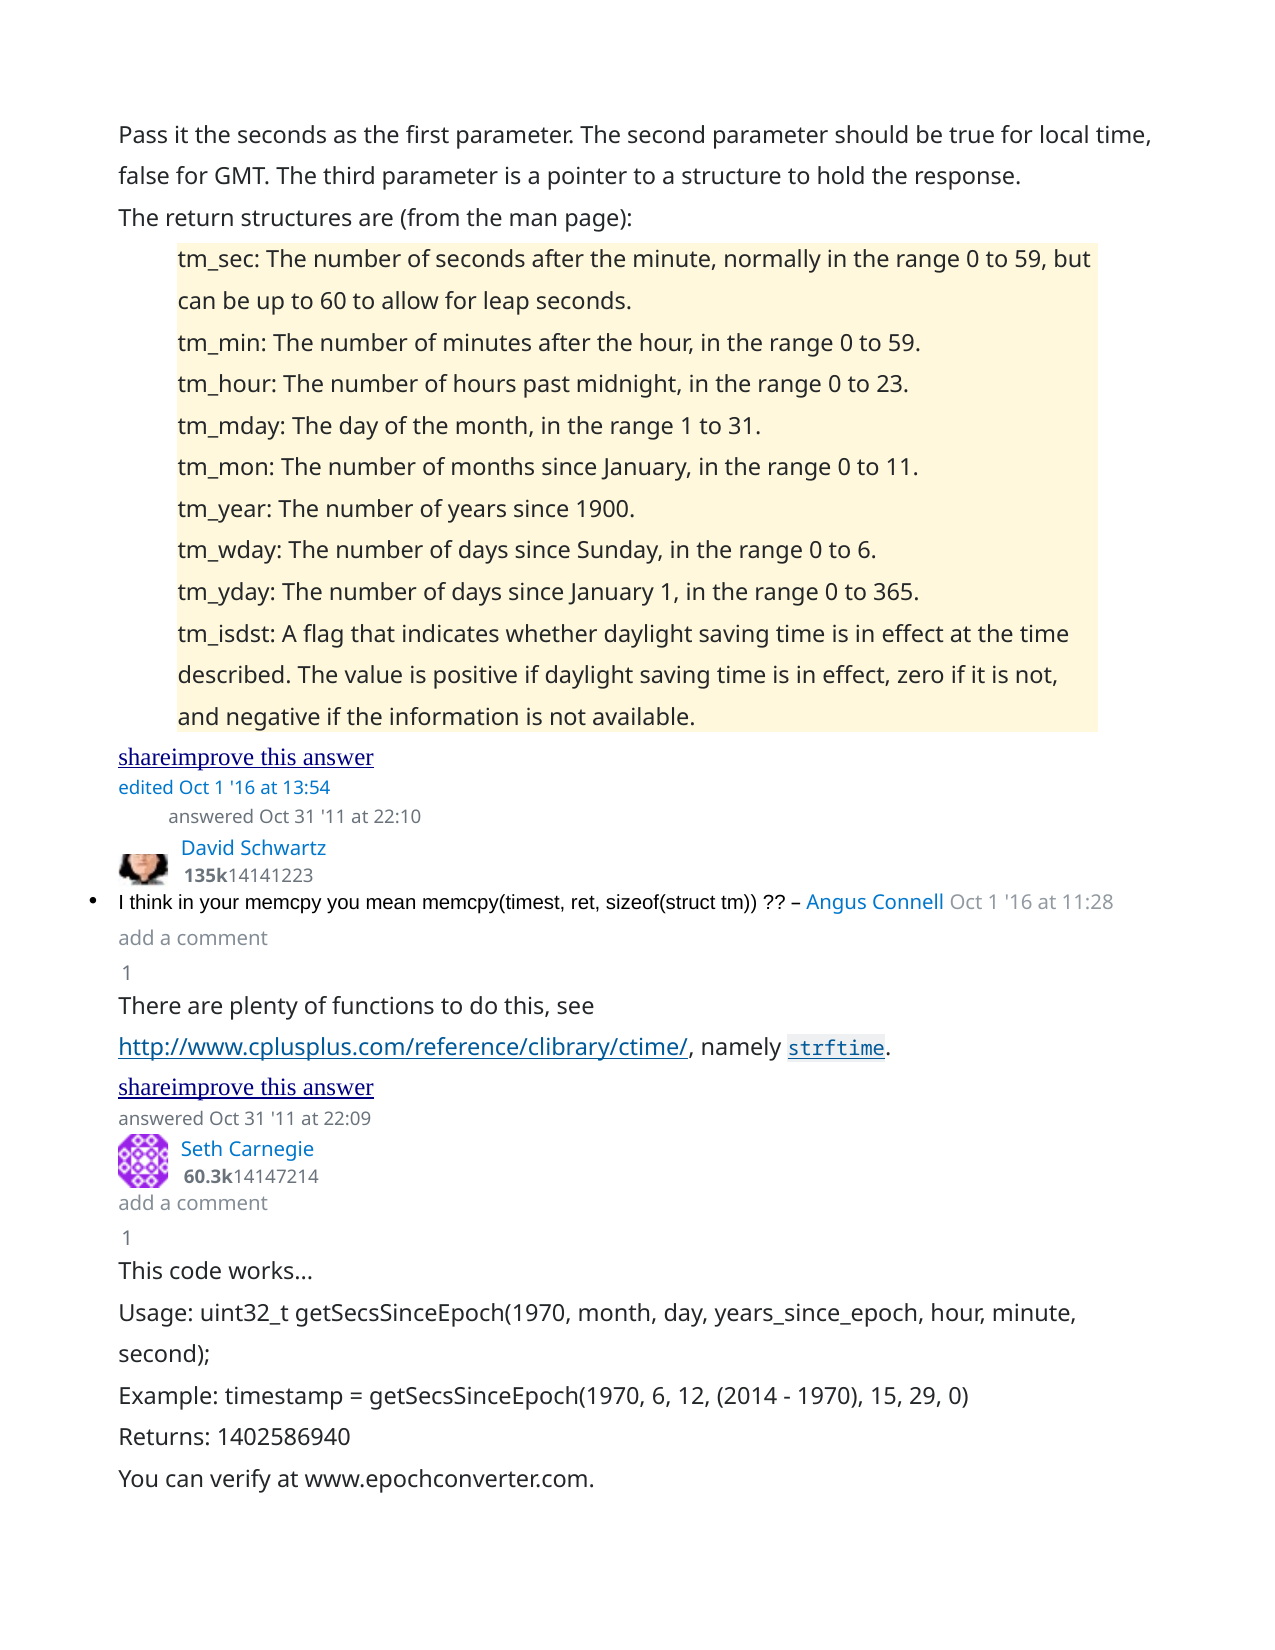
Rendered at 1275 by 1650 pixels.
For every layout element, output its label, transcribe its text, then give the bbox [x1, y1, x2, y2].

text answered Oct 31 '11 at 22:09 [118, 1105, 1157, 1131]
picture [118, 833, 169, 887]
text There are plenty of functions to do this, see http://www.cplusplus.com/reference/clibrary/ctime/, namely strftime. [118, 989, 1157, 1063]
text tm_yday: The number of days since January 1, in the range 0 to 365. [177, 575, 1098, 607]
text add a comment [118, 1189, 1157, 1216]
text add a comment [118, 923, 1157, 951]
list I think in your memcpy you mean memcpy(timest, ret, sizeof(struct tm)) ?? – Angus Connell Oct 1 '16 at 11:28 [118, 887, 1157, 915]
text Pass it the seconds as the first parameter. The second parameter should be true for local time, false for GMT. The third parameter is a pointer to a structure to hold the response. [118, 118, 1157, 192]
text tm_year: The number of years since 1900. [177, 492, 1098, 524]
text tm_hour: The number of hours past midnight, in the range 0 to 23. [177, 367, 1098, 399]
text Seth Carnegie [169, 1134, 1157, 1162]
text The return structures are (from the man page): [118, 201, 1157, 233]
text tm_mday: The day of the month, in the range 1 to 31. [177, 409, 1098, 441]
text 135k14141223 [169, 861, 1152, 887]
text Example: timestamp = getSecsSinceEpoch(1970, 6, 12, (2014 - 1970), 15, 29, 0) [118, 1379, 1157, 1411]
text edited Oct 1 '16 at 13:54 [118, 774, 1157, 800]
text 1 [121, 958, 1154, 986]
text tm_sec: The number of seconds after the minute, normally in the range 0 to 59, but can be up to 60 to allow for leap seconds. [177, 243, 1098, 316]
text Returns: 1402586940 [118, 1421, 1157, 1453]
text tm_wday: The number of days since Sunday, in the range 0 to 6. [177, 534, 1098, 566]
text answered Oct 31 '11 at 22:10 [118, 804, 1157, 854]
text This code works... [118, 1254, 1157, 1286]
picture [118, 1134, 169, 1188]
text You can verify at www.epochconverter.com. [118, 1462, 1157, 1494]
text 1 [121, 1224, 1154, 1251]
text tm_isdst: A flag that indicates whether daylight saving time is in effect at the time described. The value is positive if daylight saving time is in effect, zero if it is not, and negative if the information is not available. [177, 617, 1098, 732]
text shareimprove this answer [118, 742, 1157, 770]
text shareimprove this answer [118, 1072, 1157, 1101]
text tm_min: The number of minutes after the hour, in the range 0 to 59. [177, 326, 1098, 358]
text tm_mon: The number of months since January, in the range 0 to 11. [177, 451, 1098, 483]
text 60.3k14147214 [134, 1162, 1152, 1189]
text Usage: uint32_t getSecsSinceEpoch(1970, month, day, years_since_epoch, hour, minute, second); [118, 1296, 1157, 1369]
text David Schwartz [169, 833, 1157, 861]
